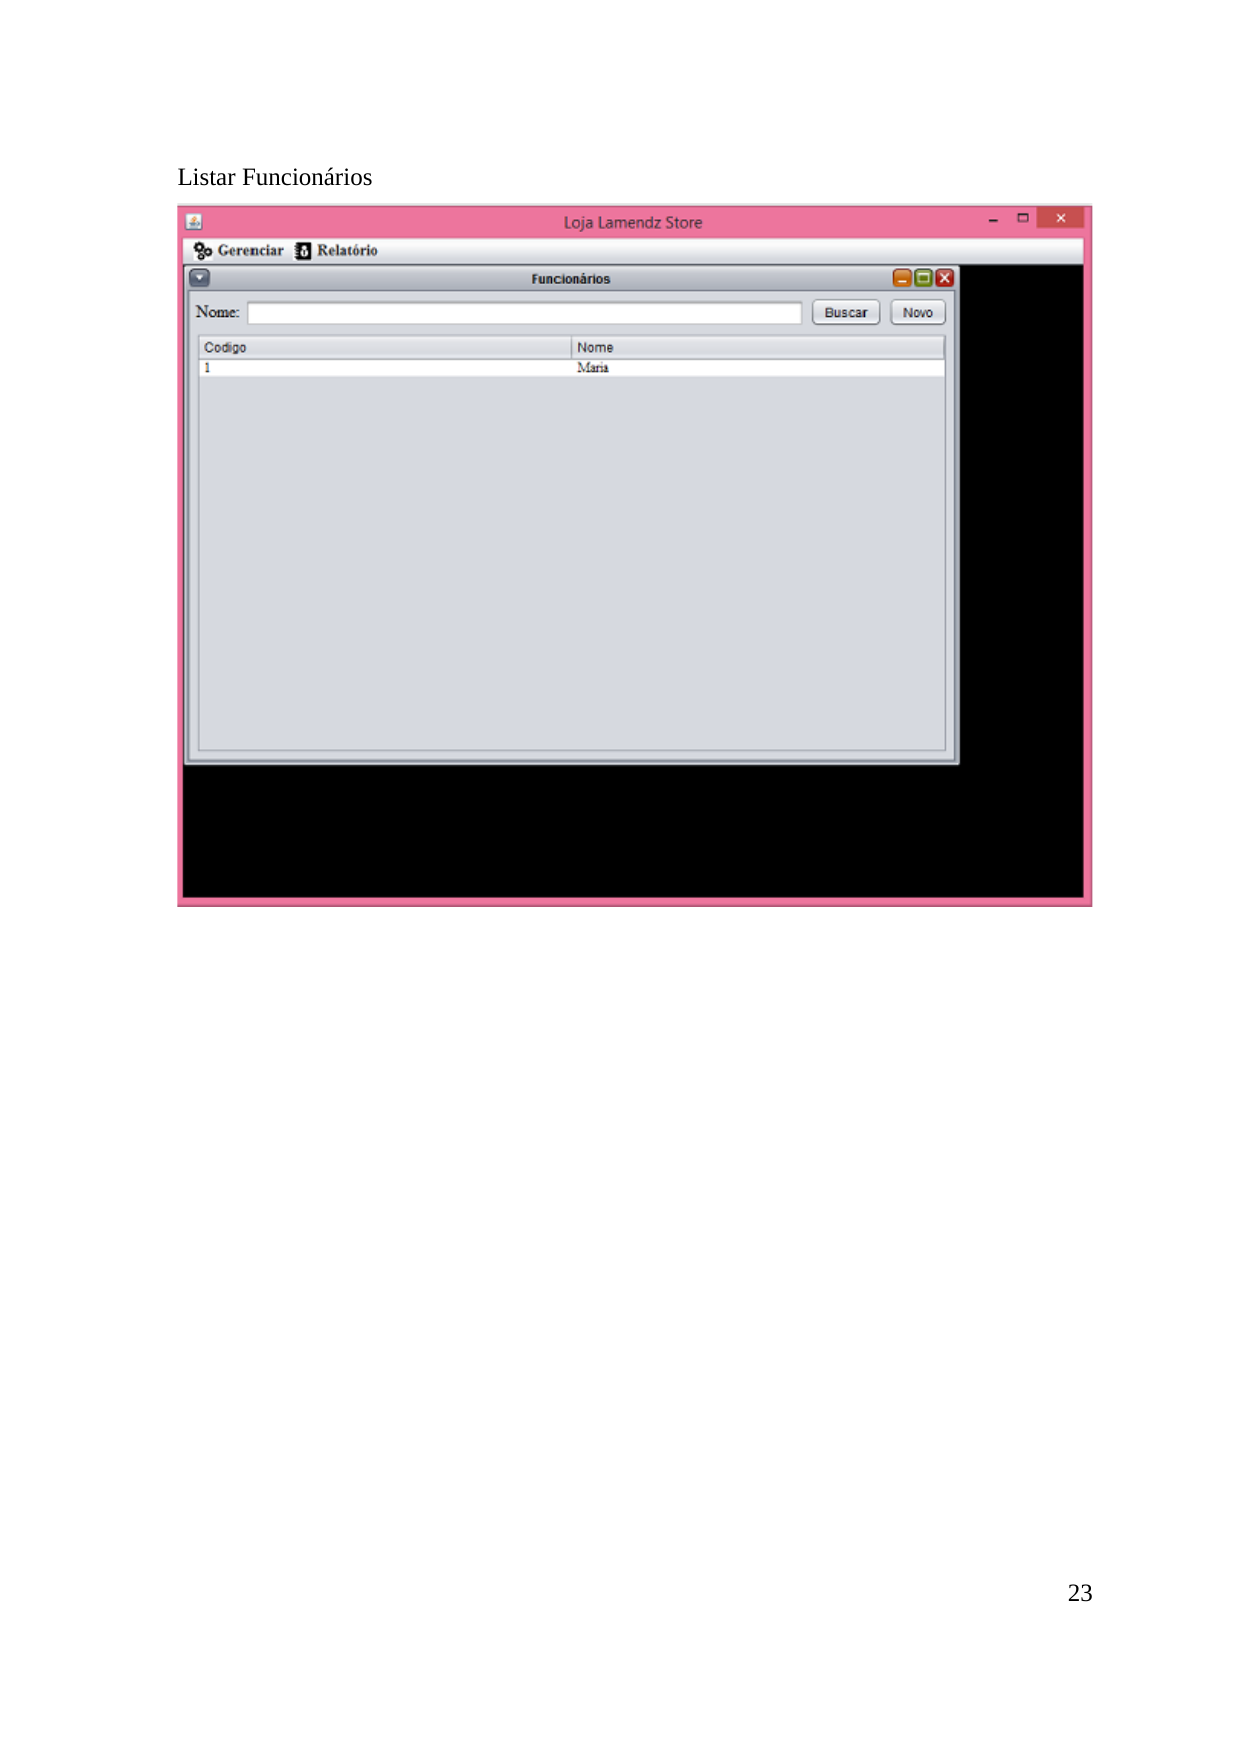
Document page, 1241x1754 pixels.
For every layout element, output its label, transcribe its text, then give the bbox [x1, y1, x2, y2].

picture [177, 203, 1093, 907]
subtitle Listar Funcionários [177, 162, 1093, 191]
